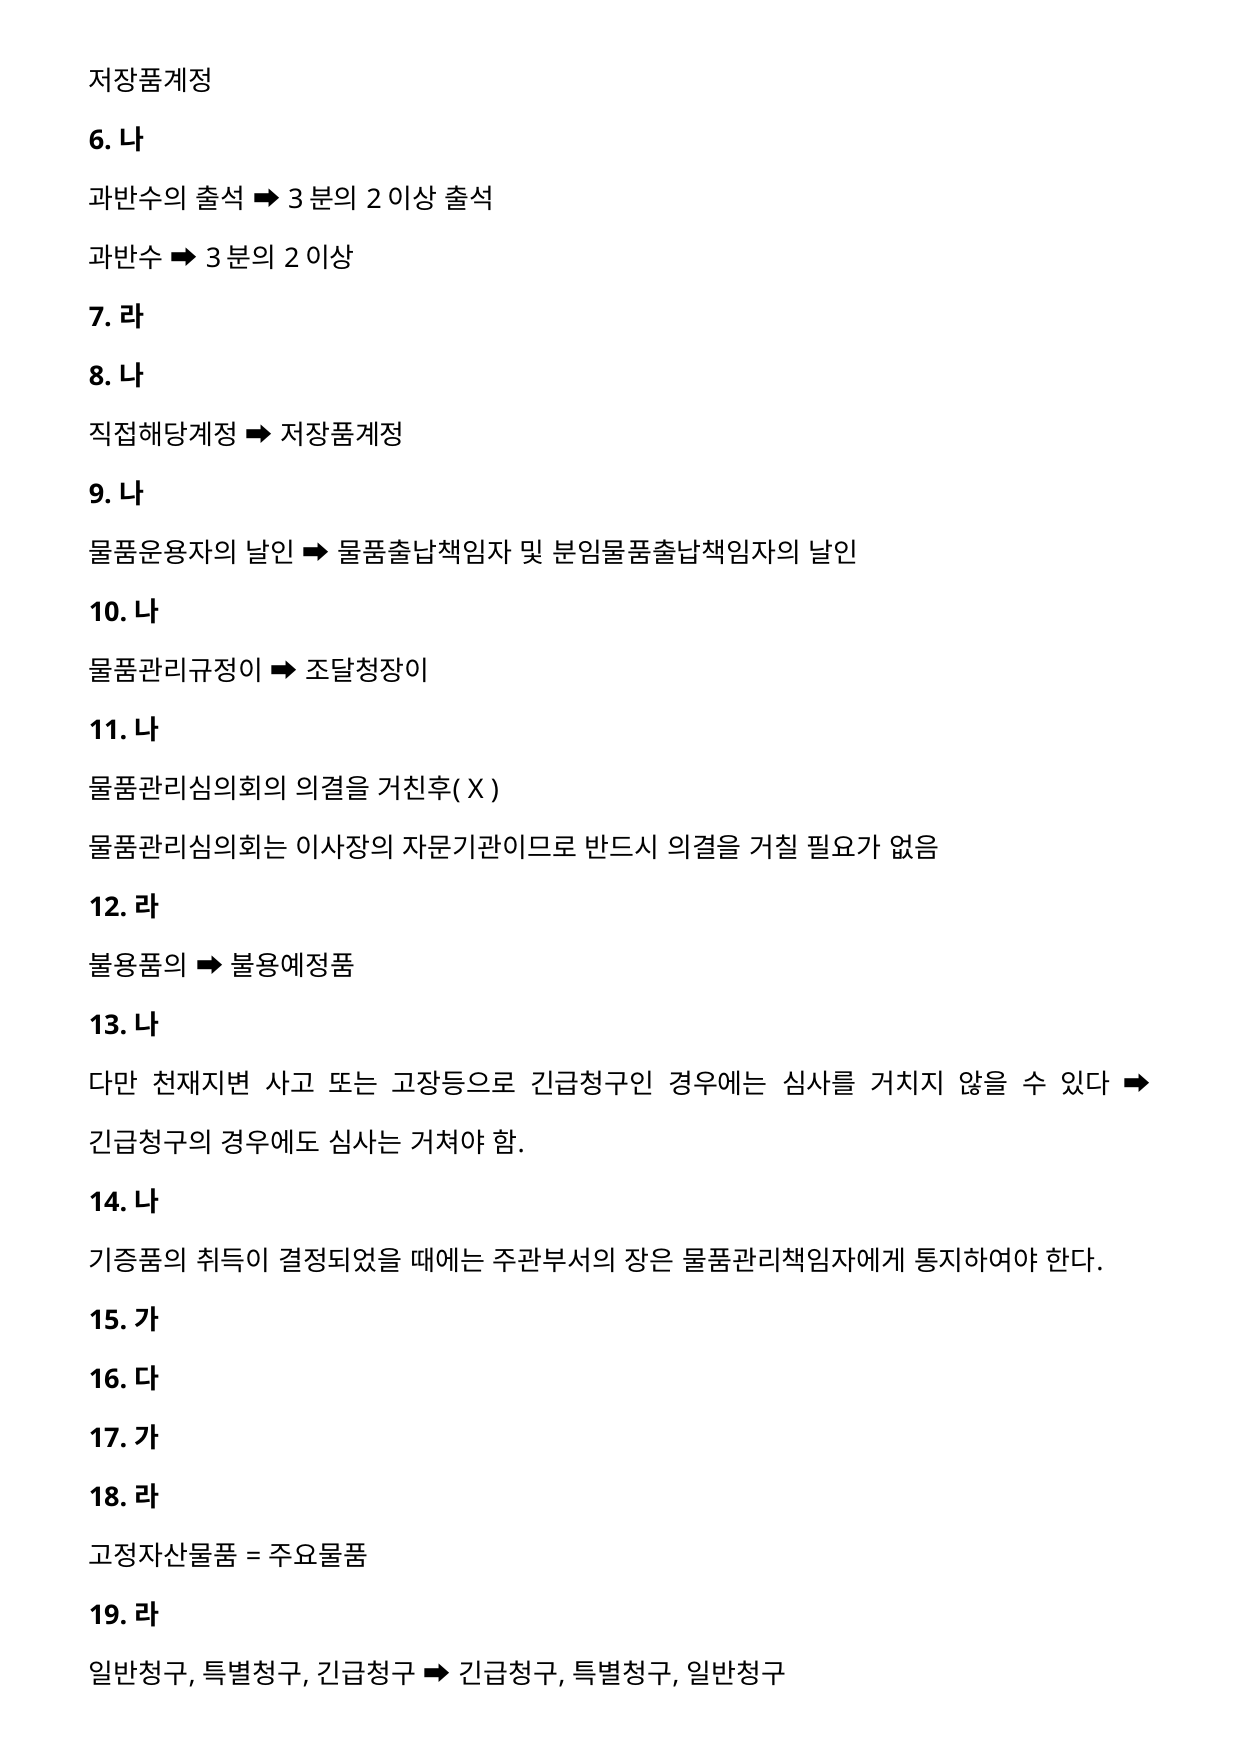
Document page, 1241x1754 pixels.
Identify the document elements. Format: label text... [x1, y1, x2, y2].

text 물품관리심의회의 의결을 거친후( X ) [88, 767, 1152, 806]
text 6. 나 [88, 118, 1152, 157]
text 물품관리심의회는 이사장의 자문기관이므로 반드시 의결을 거칠 필요가 없음 [88, 826, 1152, 865]
text 15. 가 [88, 1298, 1152, 1337]
text 8. 나 [88, 354, 1152, 393]
text 7. 라 [88, 295, 1152, 334]
text 19. 라 [88, 1593, 1152, 1633]
text 과반수 ➡ 3분의 2이상 [88, 236, 1152, 275]
text 다만 천재지변 사고 또는 고장등으로 긴급청구인 경우에는 심사를 거치지 않을 수 있다 ➡ 긴급청구의 경우에도 심사는 거쳐야 함. [88, 1062, 1152, 1160]
text 고정자산물품 = 주요물품 [88, 1534, 1152, 1573]
text 물품관리규정이 ➡ 조달청장이 [88, 649, 1152, 688]
text 16. 다 [88, 1357, 1152, 1396]
text 저장품계정 [88, 59, 1152, 98]
text 일반청구, 특별청구, 긴급청구 ➡ 긴급청구, 특별청구, 일반청구 [88, 1652, 1152, 1692]
text 물품운용자의 날인 ➡ 물품출납책임자 및 분임물품출납책임자의 날인 [88, 531, 1152, 570]
text 10. 나 [88, 590, 1152, 629]
text 17. 가 [88, 1416, 1152, 1455]
text 직접해당계정 ➡ 저장품계정 [88, 413, 1152, 452]
text 불용품의 ➡ 불용예정품 [88, 944, 1152, 983]
text 11. 나 [88, 708, 1152, 747]
text 9. 나 [88, 472, 1152, 511]
text 12. 라 [88, 885, 1152, 924]
text 18. 라 [88, 1475, 1152, 1514]
text 기증품의 취득이 결정되었을 때에는 주관부서의 장은 물품관리책임자에게 통지하여야 한다. [88, 1239, 1152, 1278]
text 14. 나 [88, 1180, 1152, 1219]
text 13. 나 [88, 1003, 1152, 1042]
text 과반수의 출석 ➡ 3분의 2이상 출석 [88, 177, 1152, 216]
